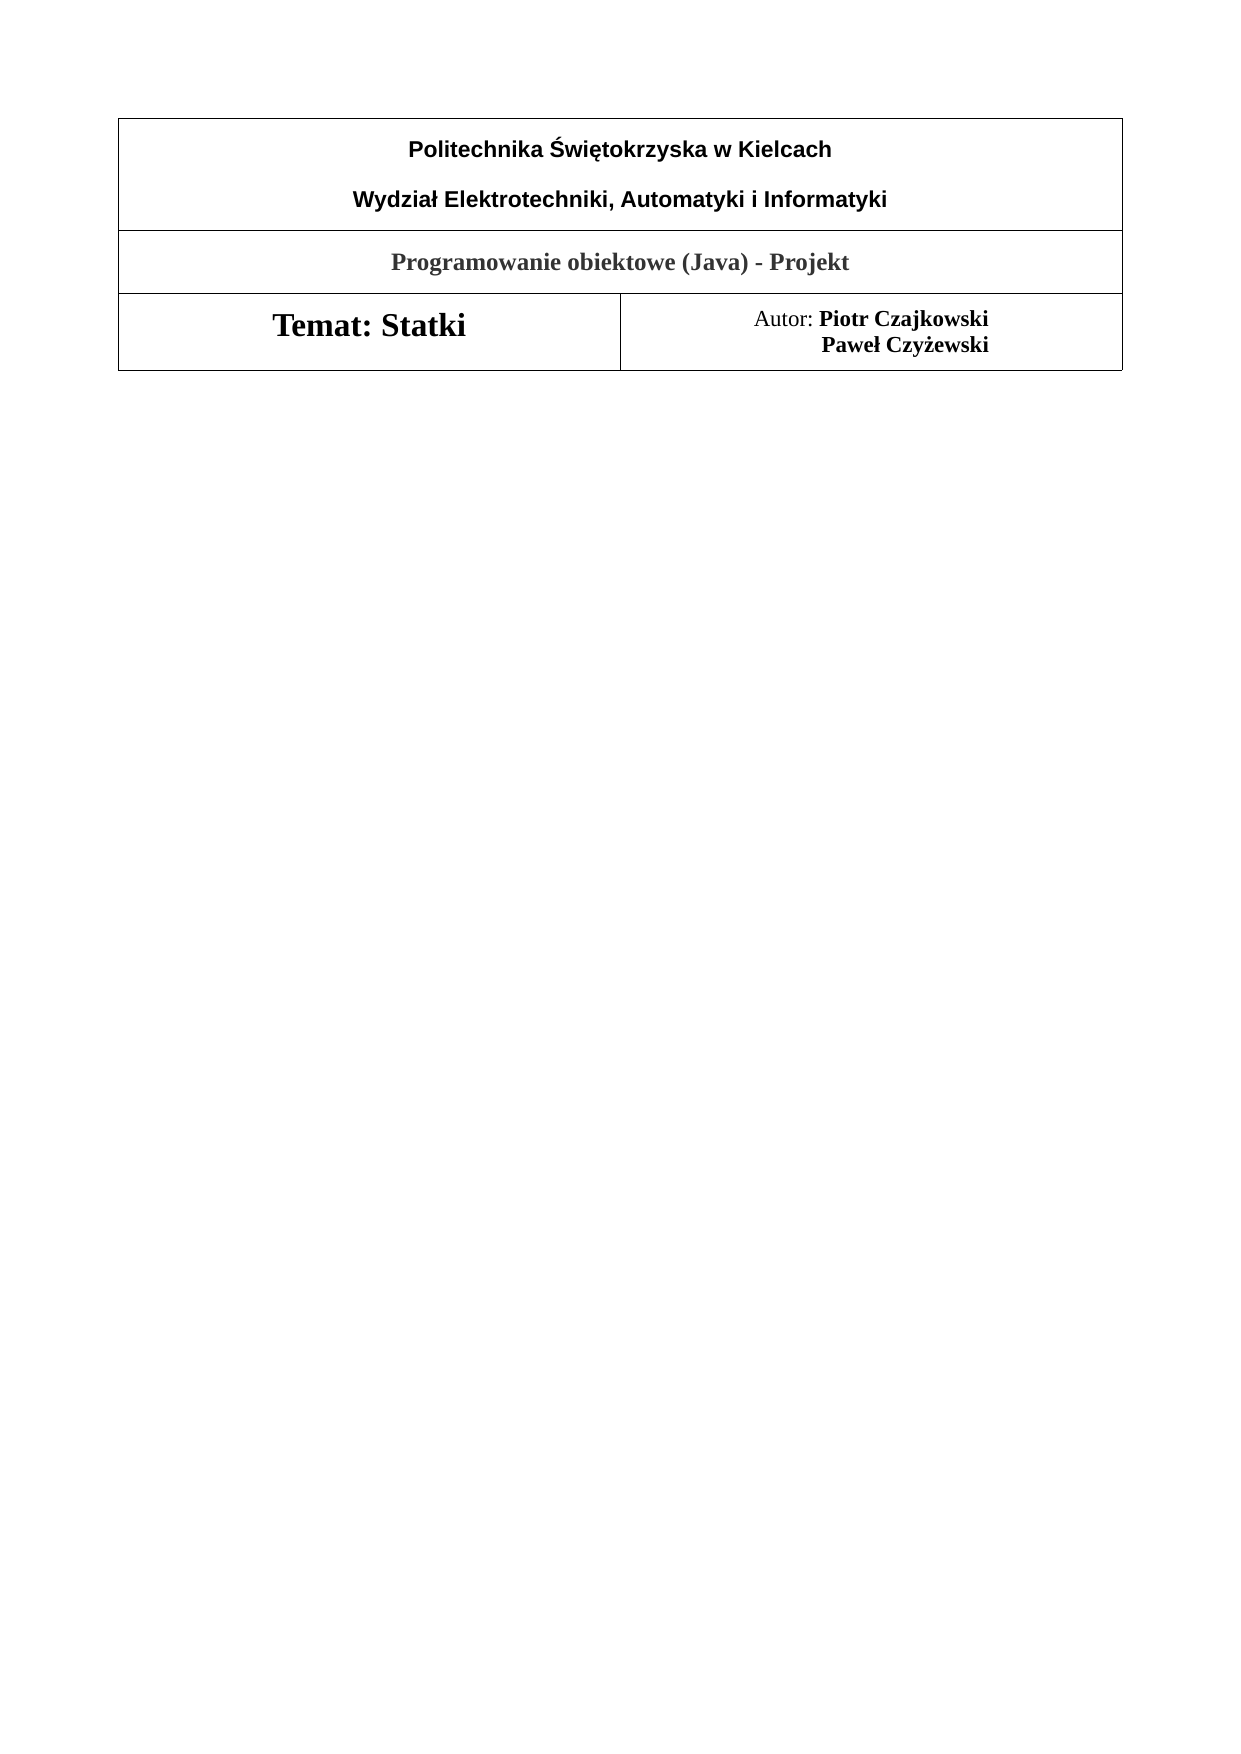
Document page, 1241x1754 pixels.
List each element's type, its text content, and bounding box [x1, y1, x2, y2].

table_cell Autor: Piotr Czajkowski Paweł Czyżewski [621, 294, 1122, 369]
table_header Politechnika Świętokrzyska w Kielcach Wydział Elektrotechniki, Automatyki i Informatyki [119, 119, 1122, 229]
table_cell Programowanie obiektowe (Java) - Projekt [119, 231, 1122, 293]
table_cell Temat: Statki [119, 294, 620, 369]
